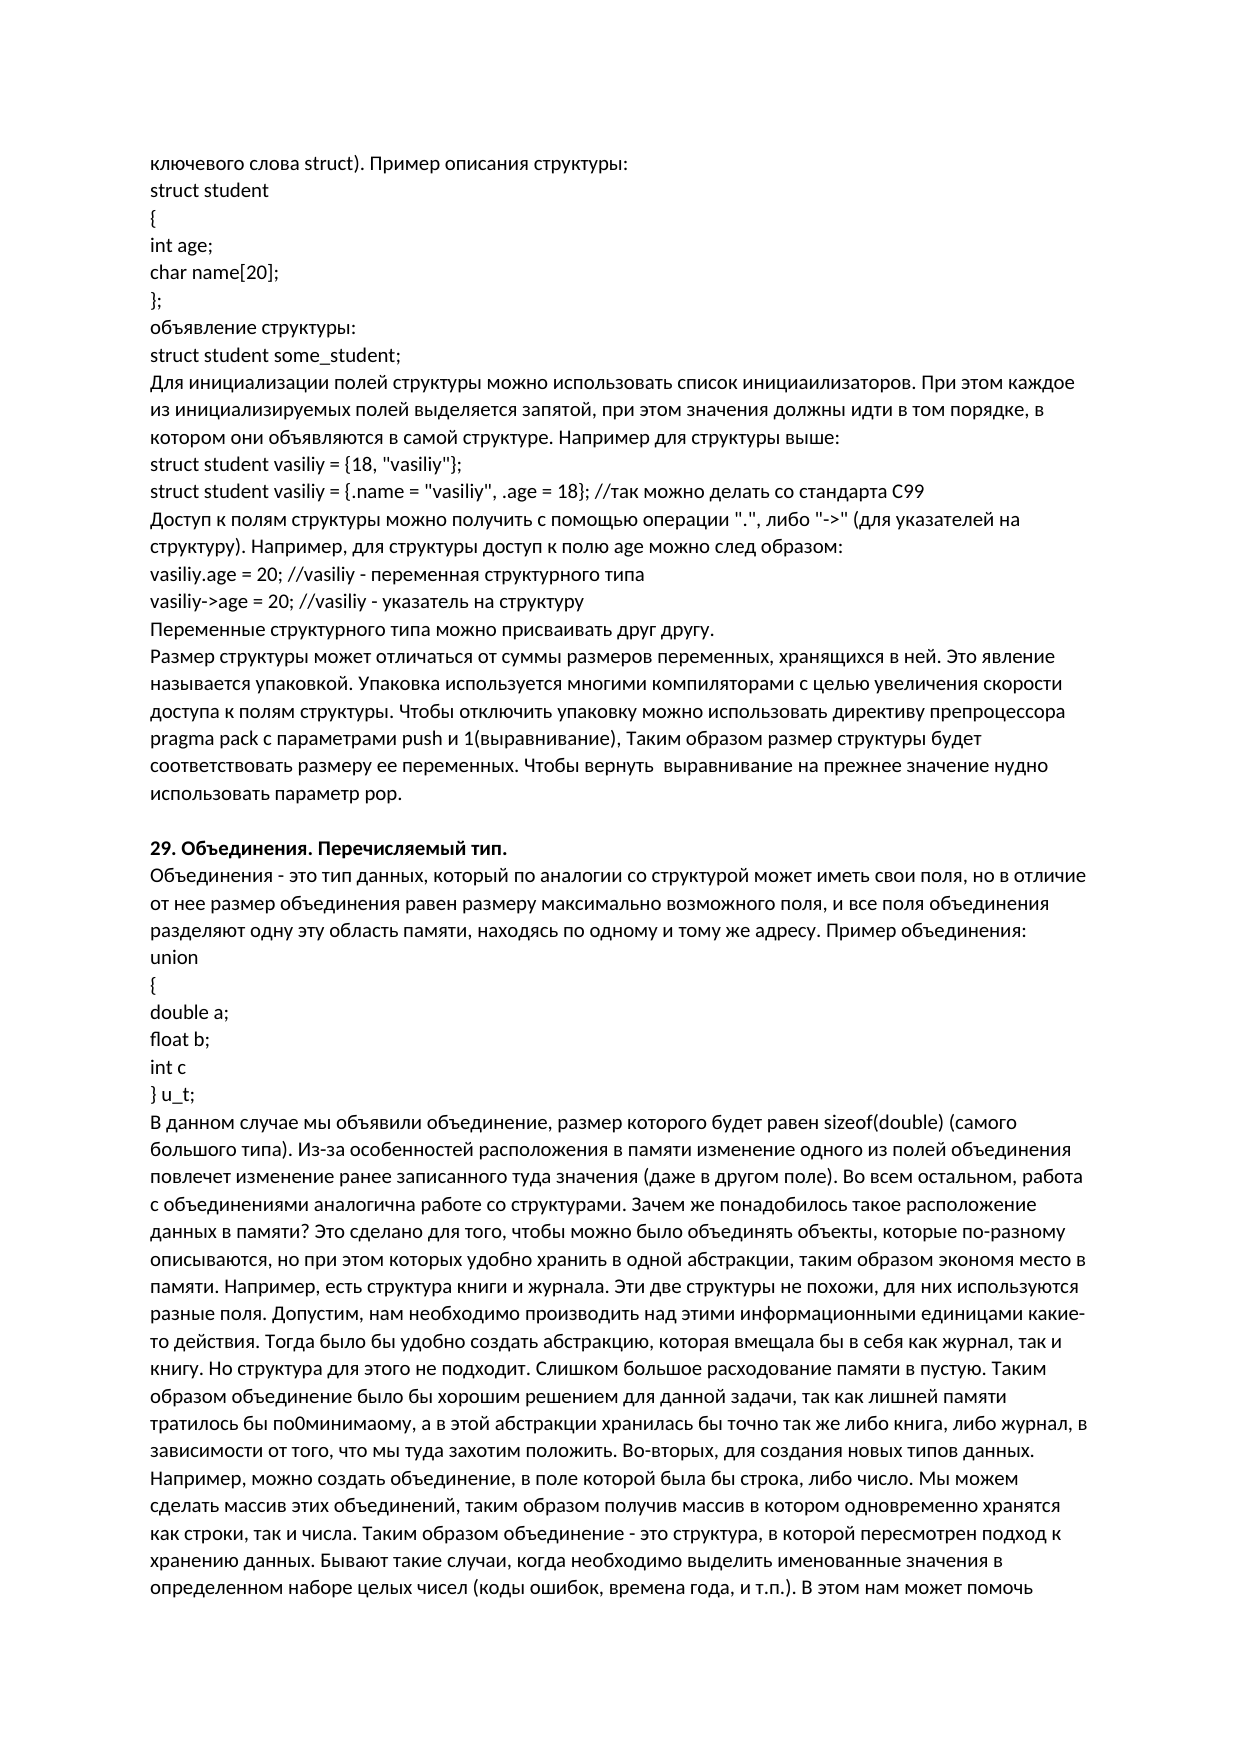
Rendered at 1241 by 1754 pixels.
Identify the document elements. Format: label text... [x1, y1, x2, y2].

text double a; [150, 999, 1090, 1025]
text vasiliy.age = 20; //vasiliy - переменная структурного типа [150, 561, 1090, 586]
text } u_t; [150, 1081, 1090, 1107]
text Переменные структурного типа можно присваивать друг другу. [150, 616, 1090, 641]
text { [150, 972, 1090, 997]
text }; [150, 287, 1090, 312]
text vasiliy->age = 20; //vasiliy - указатель на структуру [150, 588, 1090, 614]
text В данном случае мы объявили объединение, размер которого будет равен sizeof(double) (самого большого типа). Из-за особенностей расположения в памяти изменение одного из полей объединения повлечет изменение ранее записанного туда значения (даже в другом поле). Во всем остальном, работа с объединениями аналогична работе со структурами. Зачем же понадобилось такое расположение данных в памяти? Это сделано для того, чтобы можно было объединять объекты, которые по-разному описываются, но при этом которых удобно хранить в одной абстракции, таким образом экономя место в памяти. Например, есть структура книги и журнала. Эти две структуры не похожи, для них используются разные поля. Допустим, нам необходимо производить над этими информационными единицами какие-то действия. Тогда было бы удобно создать абстракцию, которая вмещала бы в себя как журнал, так и книгу. Но структура для этого не подходит. Слишком большое расходование памяти в пустую. Таким образом объединение было бы хорошим решением для данной задачи, так как лишней памяти тратилось бы по0минимаому, а в этой абстракции хранилась бы точно так же либо книга, либо журнал, в зависимости от того, что мы туда захотим положить. Во-вторых, для создания новых типов данных. Например, можно создать объединение, в поле которой была бы строка, либо число. Мы можем сделать массив этих объединений, таким образом получив массив в котором одновременно хранятся как строки, так и числа. Таким образом объединение - это структура, в которой пересмотрен подход к хранению данных. Бывают такие случаи, когда необходимо выделить именованные значения в определенном наборе целых чисел (коды ошибок, времена года, и т.п.). В этом нам может помочь [150, 1109, 1090, 1600]
text int c [150, 1054, 1090, 1079]
text Размер структуры может отличаться от суммы размеров переменных, хранящихся в ней. Это явление называется упаковкой. Упаковка используется многими компиляторами с целью увеличения скорости доступа к полям структуры. Чтобы отключить упаковку можно использовать директиву препроцессора pragma pack c параметрами push и 1(выравнивание), Таким образом размер структуры будет соответствовать размеру ее переменных. Чтобы вернуть выравнивание на прежнее значение нудно использовать параметр pop. [150, 643, 1090, 806]
text { [150, 205, 1090, 230]
text struct student some_student; [150, 342, 1090, 367]
text float b; [150, 1027, 1090, 1052]
text struct student vasiliy = {.name = "vasiliy", .age = 18}; //так можно делать со стандарта C99 [150, 479, 1090, 504]
text ключевого слова struct). Пример описания структуры: struct student [150, 150, 1090, 203]
text Доступ к полям структуры можно получить с помощью операции ".", либо "->" (для указателей на структуру). Например, для структуры доступ к полю age можно след образом: [150, 506, 1090, 559]
text char name[20]; [150, 259, 1090, 285]
text объявление структуры: [150, 314, 1090, 340]
text Объединения - это тип данных, который по аналогии со структурой может иметь свои поля, но в отличие от нее размер объединения равен размеру максимально возможного поля, и все поля объединения разделяют одну эту область памяти, находясь по одному и тому же адресу. Пример объединения: [150, 862, 1090, 942]
text union [150, 944, 1090, 970]
text Для инициализации полей структуры можно использовать список инициаилизаторов. При этом каждое из инициализируемых полей выделяется запятой, при этом значения должны идти в том порядке, в котором они объявляются в самой структуре. Например для структуры выше: [150, 369, 1090, 449]
text 29. Объединения. Перечисляемый тип. [150, 835, 1090, 860]
text struct student vasiliy = {18, "vasiliy"}; [150, 451, 1090, 477]
text int age; [150, 232, 1090, 258]
